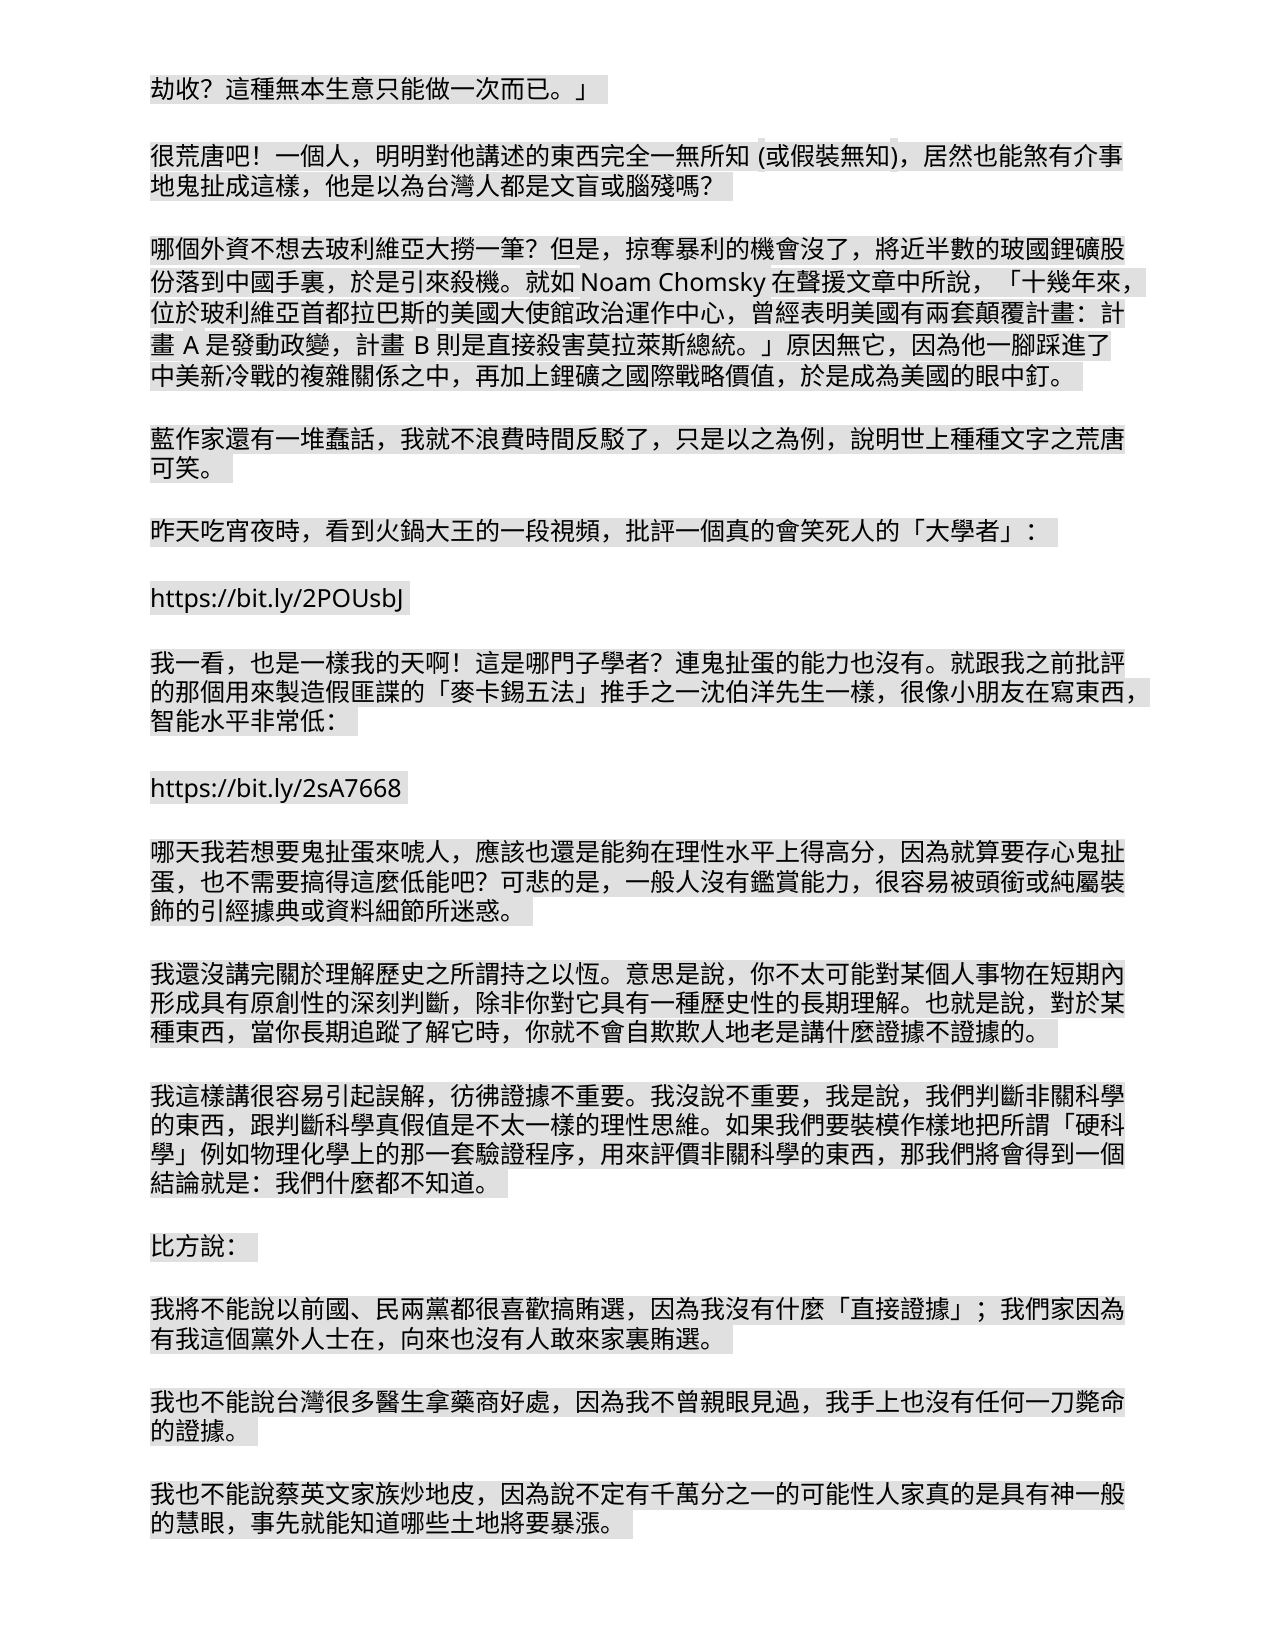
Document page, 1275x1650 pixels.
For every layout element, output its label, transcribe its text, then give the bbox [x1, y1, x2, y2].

text 「陰謀論」和「假裝專業嚴謹論」是雙胞胎 陳真 2019. 12. 17. 有點無謂，但還是說一下。 有三種因素影響判斷，一圈子，二歷史，三智能。 先說一： 圈內圈外，一牆之隔，眼光大不同。黑道如此，白道也一樣，學界醫界如此，演藝界也一樣，政治當然也不例外。 在演藝界，有哪些潛規則，圈內人心知肚明，要求什麼「直接證據」只是裝蒜。既然都潛了，哪還會有什麼證據？很多時候叫做不證自明(self-evident) 或是普通常識，簡單說就是「用肚臍想也知道」。 地方上，誰在買票，誰包工程，誰是內線股神，誰扯爛污，哪些公司怎麼官商勾結，哪些官員民代哪些單位貪了多少，怎麼貪，紅包行情如何，怎麼賣官，如何鬻爵，怎麼散播謠言，如何綁標圍標，如何卡位搶資源，誰不知道？圈內人都知道。 許多時候，上演的根本就是黑白兩道動作片，非常「直接」，毫不「陰謀」，只差沒把手榴彈扔幾顆出來而已。別說你不知道，而是應該說，倘若你是圈內人，你不想知道都很難。 比方說，我知道台灣絕大多數的醫生拿藥商的各種好處。倘若你要跟我拿什麼「直接證據」，那你就是在裝蒜，要不就是真的很外行。 比方說，我知道許多人渣政客是股神兼土地公，很會炒股票，炒地皮。倘若你要跟我拿什麼「直接證據」，那你就是在裝蒜，要不就是真的很外行。 比方說，我知道很多政治人物有許多人頭帳戶，好收取黑心錢。倘若你要跟我拿什麼「直接證據」，那你就是在裝蒜，要不就是真的很外行。 比方說，我知道人渣黨長年以公帑豢養網軍，在網路上無惡不作，造謠抹黑，為非作歹。倘若你跟我拿什麼「直接證據」，那你就是在裝蒜，要不就是真的很外行。 比方說，我知道蔡英文當權下的整體貪腐狀況，比阿扁時期嚴重百倍；從點到面，全面擴散，貪腐入骨。倘若你跟我拿什麼「直接證據」，那你就是在裝蒜，要不就是真的很外行。 證據呢？證據就在眼前。但你拿得出來嗎？當然拿得出來，許多時候我們根本就是某種當事人或見證者，怎麼會沒有證據？甚至每個細節都知道得一清二楚，怎麼會沒證據？問題是你沒法拿出來，甚至沒法講，因為牽扯太廣，相關人士沒有人想惹麻煩；你就算講了，也不用期待有人會願意出來幫你作證。 我這樣描述，其實還是不太對，太幼稚了，因為這聽起來好像還是很「內幕」很「神祕」很「陰謀論」似的，但現實狀況卻非如此。大多事情根本就是明著幹，大家都知道。有誰不知道嗎？有！中間選民不知道，腦殘生物不知道，對現實興趣缺缺者不知道，假裝專業嚴謹者「假裝不知道」。 他們之所以不知道，有其主觀因素之「不想知道」或「假裝不知道」，也有客觀的圍牆因素，也就是圈內圈外之隔。在圈內，這樣搞那樣搞，其實大多是很透明很公開的，就像一種「文化」，大家都知道，沒有什麼證據不證據的。 至於二，就是理解歷史。意思是說，你不一定要隸屬圈內才能知道圈內事。比方說，我不一定要成為道上兄弟才能知道黑道上的事。那我該怎麼做才能一窺圈內究竟呢？很簡單。持之以恆。久而久之，你就會是個專家。所謂專家的意思是：我雖然不一定能充份判定個別人事物，但我必然擁有關於整體狀況的一種基礎知識，我不可能每次都回到原點去要求什麼證據；除非你不是專家，太外行了。 比方說，今天倘若有人跟我要國民黨殺害林義雄一家人的直接證據，我會覺得對方有點腦殘，他太狀況外了，要不就是故意裝蒜，假裝專業嚴謹。 今天，如果有人跟我要比方說「蔡英文是舊黨國餘孽」的「直接證據」，我會覺得對方有點腦殘，要不然怎麼會這麼無知？這只是所有稍微了解台灣政治的人都知道的普通常識，你卻還要什麼「證據」？這意味著什麼呢？意味著你對整體缺乏理解，於是你就會不知不覺地把一種整體狀況下的基礎知識或普通常識，當成一種有待查證的獨立事件，然後蠢到爆地假裝專業嚴謹地進行什麼查證。 對於整體具有一種時間縱深的理解很重要，因為那是你據以形成各種判斷的基礎。 倒過來說也一樣，你不可能吃三天青菜就想上西天。 比方說，市面上很多「學者專家」，我從黨外時代寫文章就經常稱呼這些人是「座談會專家」，用現在的話來講，有點類似「名嘴」。但我不喜歡污名化「名嘴」這個稱號，因為我認為有些名嘴還是很內行很認真、言之有物的，例如黃暐瀚；雖然人數佔比極低，但依然還是存在具有相當可信度或至少不會不懂裝懂的名嘴。 反倒是那些職業欄具有所謂「學者專家」頭銜的，才是我所批評的「座談會專家」。這些人，往往這個也談，那個也談，但你一聽就知道很外行，外行到外太空去了，屬於孤狗大學畢業，現買現賣，知一說百，卻又裝模作樣，引經據典，假裝專業嚴謹；寫起文章往往很喜歡故意講一堆不相關之術語，或是大量引用純屬裝飾之各種細節資料，好讓一些蠢蛋以為他們真的是什麼專家。 所謂「裝飾」，指的是他所引用的那些為了嚇唬人的資料細節，跟他想說的論點根本風馬牛不相及，扯不上絲毫關係。寫到這，我突然想到一位姓藍弋丰的「專欄作家」，便是一例。 這類「座談會專家」又分成三種：一種無知，一種無品，一種無知又無品。 前些日子，看到一個綠油油的什麼「藍弋丰專欄」，講玻利維亞： https://bit.ly/2M0IFWt 我一看，我的天啊！真是有夠離譜，我真是不敢相信我的眼睛！這是在小學生在寫作文吧，作者知道自己在寫什麼嗎？ 但我相信，一般人一定看得心生佩服，以為他很懂，因為通篇充斥各種所謂「資料」，實際上卻全是修辭，毫無使用資料的基本能力。 我只能說，這有三種可能，一種是真的無知，一種是存心無恥瞎掰，好為某一方勢力洗腦大眾，第三種可能就是無知與無恥兼具。 比方這位藍作家說，玻國總統莫拉萊斯「從永遠的領袖，一夕之間人人喊打」。這就是無聊修辭，而且完全不符基本事實。莫拉萊斯是因為軍警挾外自重，並且威脅使用武力，方才被迫流亡，而不是什麼「一夕之間人人喊打」。 莫拉萊斯把重要產業收歸國有，藉以減少跨國財團長年搜刮玻國豐富的天然資源之暴利，用來發展基礎民生設施及脫貧，藍作家卻把這樣一種成就，竟然說成是對財團的「搶劫」。然後說：「以後還有哪個冤大頭會來投資？沒有外國企業來投資，又哪來的投資成果可供劫收？這種無本生意只能做一次而已。」 很荒唐吧！一個人，明明對他講述的東西完全一無所知 (或假裝無知)，居然也能煞有介事地鬼扯成這樣，他是以為台灣人都是文盲或腦殘嗎？ 哪個外資不想去玻利維亞大撈一筆？但是，掠奪暴利的機會沒了，將近半數的玻國鋰礦股份落到中國手裏，於是引來殺機。就如Noam Chomsky在聲援文章中所說，「十幾年來，位於玻利維亞首都拉巴斯的美國大使館政治運作中心，曾經表明美國有兩套顛覆計畫：計畫 A 是發動政變，計畫 B 則是直接殺害莫拉萊斯總統。」原因無它，因為他一腳踩進了中美新冷戰的複雜關係之中，再加上鋰礦之國際戰略價值，於是成為美國的眼中釘。 藍作家還有一堆蠢話，我就不浪費時間反駁了，只是以之為例，說明世上種種文字之荒唐可笑。 昨天吃宵夜時，看到火鍋大王的一段視頻，批評一個真的會笑死人的「大學者」： https://bit.ly/2POUsbJ 我一看，也是一樣我的天啊！這是哪門子學者？連鬼扯蛋的能力也沒有。就跟我之前批評的那個用來製造假匪諜的「麥卡錫五法」推手之一沈伯洋先生一樣，很像小朋友在寫東西，智能水平非常低： https://bit.ly/2sA7668 哪天我若想要鬼扯蛋來唬人，應該也還是能夠在理性水平上得高分，因為就算要存心鬼扯蛋，也不需要搞得這麼低能吧？可悲的是，一般人沒有鑑賞能力，很容易被頭銜或純屬裝飾的引經據典或資料細節所迷惑。 我還沒講完關於理解歷史之所謂持之以恆。意思是說，你不太可能對某個人事物在短期內形成具有原創性的深刻判斷，除非你對它具有一種歷史性的長期理解。也就是說，對於某種東西，當你長期追蹤了解它時，你就不會自欺欺人地老是講什麼證據不證據的。 我這樣講很容易引起誤解，彷彿證據不重要。我沒說不重要，我是說，我們判斷非關科學的東西，跟判斷科學真假值是不太一樣的理性思維。如果我們要裝模作樣地把所謂「硬科學」例如物理化學上的那一套驗證程序，用來評價非關科學的東西，那我們將會得到一個結論就是：我們什麼都不知道。 比方說： 我將不能說以前國、民兩黨都很喜歡搞賄選，因為我沒有什麼「直接證據」；我們家因為有我這個黨外人士在，向來也沒有人敢來家裏賄選。 我也不能說台灣很多醫生拿藥商好處，因為我不曾親眼見過，我手上也沒有任何一刀斃命的證據。 我也不能說蔡英文家族炒地皮，因為說不定有千萬分之一的可能性人家真的是具有神一般的慧眼，事先就能知道哪些土地將要暴漲。 我也將不能說民進黨個個是股神，因為搞不好有百萬分之一的可能性，這個人渣黨就是個個具有不可思議的投資天份。 我甚至也不能說阿扁貪污，請問你有「直接證據」嗎？財團給他錢，就一定是賄賂嗎？把錢五鬼搬運送海外，難道不能就像阿扁說的，是為了救台灣的「建國基金」？ 我們如果一定要這樣假裝嚴謹客觀地鬼扯蛋，根本不可能對人事物產生任何結論。 匆匆說完一、二，至於三，則是智能。這部份更不容易簡單說了。但我還是只能簡單說，畢竟我不是在寫一篇有關科學哲學或知識論的論文。 不過，它還是很難「簡單說」。就簡單這麼說兩點： 一，「直接證據」的意思是「直接」到怎樣？檢驗DNA的層次嗎？那也不是百分百精準啊。若真要如此裝蒜以示專業嚴謹，那麼，即使是DNA也還不夠直接，最好是抓姦在床那才勉強叫做「直接」。 其實，就算抓姦在床也無法證明什麼，我們總是能夠說出無數的可能性不是嗎？「選民服務」、「討論宇宙爆炸」、「蓋棉被聊天」、「討論公事」、「進行嘴對嘴人工呼吸」...等等等，統統都有可能，哪來什麼「直接證據」？ 除了邏輯連證據也不是，世上一切證據都是間接。物理化學如此，醫學、藥物學等等自然科學更是如此，那就更不用說活生生的人與事了。但這不是一種缺陷，因為後者原本就不具備前者那樣一種證據屬性。刻意混淆二者，只是自欺欺人。 二，「陰謀論」和「假裝專業嚴謹論」基本上就是「知識論」上的 (epistemological) 雙胞胎。 怎麼說呢？簡單說，陰謀論就是把相對十分合理的思索與評價完全丟一邊，卻信仰或推崇那幾乎不可能的所謂「可能性」。「假裝專業嚴謹論」不也是這樣嗎？ 人事物的世界，原本就沒有像邏輯體系那樣一種必然性，但它依舊有各種壓倒性的可能性。這時候，你說百分之九十九點九九九的可能性還不夠嚴謹，還不是一種「直接證據」，因此不應輕易論斷。如果這個思維能成立，那我很納悶：如果百分之九十九點九九九的可能性都不足以做出判斷，為何幾乎不可能的那剩下的百分之零點零零零零一的 「可能性」，卻反而成為你的信仰？以示你客觀嚴謹？這跟陰謀論不就是同一種思維嗎？至少是殊途同歸。 除了數學與邏輯這些與科學無關的東西確實顛撲不破之外，即便是科學定理，也一樣不求絕對值，而只求個大致可靠或儘可能可靠，更不用說活生生的人事物了。 我們總是儘可能往「可靠」靠攏，而不是因為絕對值找不到或根本不相信可靠與否，然後就反而擁抱或推崇那幾乎不可能的所謂「可能性」。 我們若凡事都要在這種無聊的 「可能性 」上做文章，那麼，我若像澳洲那位腦殘假共諜一樣，說我其實是美國CIA 的祕密首領，川普和希拉蕊全是我的手下，我隨時可以發動核戰。難道你能否決我這些宣稱的「可能性 」？難道就因為這麼一點點所謂「可能性 」之始終存在，然後我們就無法對事實做出評價與論定？這樣子故做精確狀，或是動輒疑神疑鬼，老往那幾乎不可能的所謂「可能性 」靠攏，那不是很無聊很低能嗎？ [150, 75, 1125, 1573]
